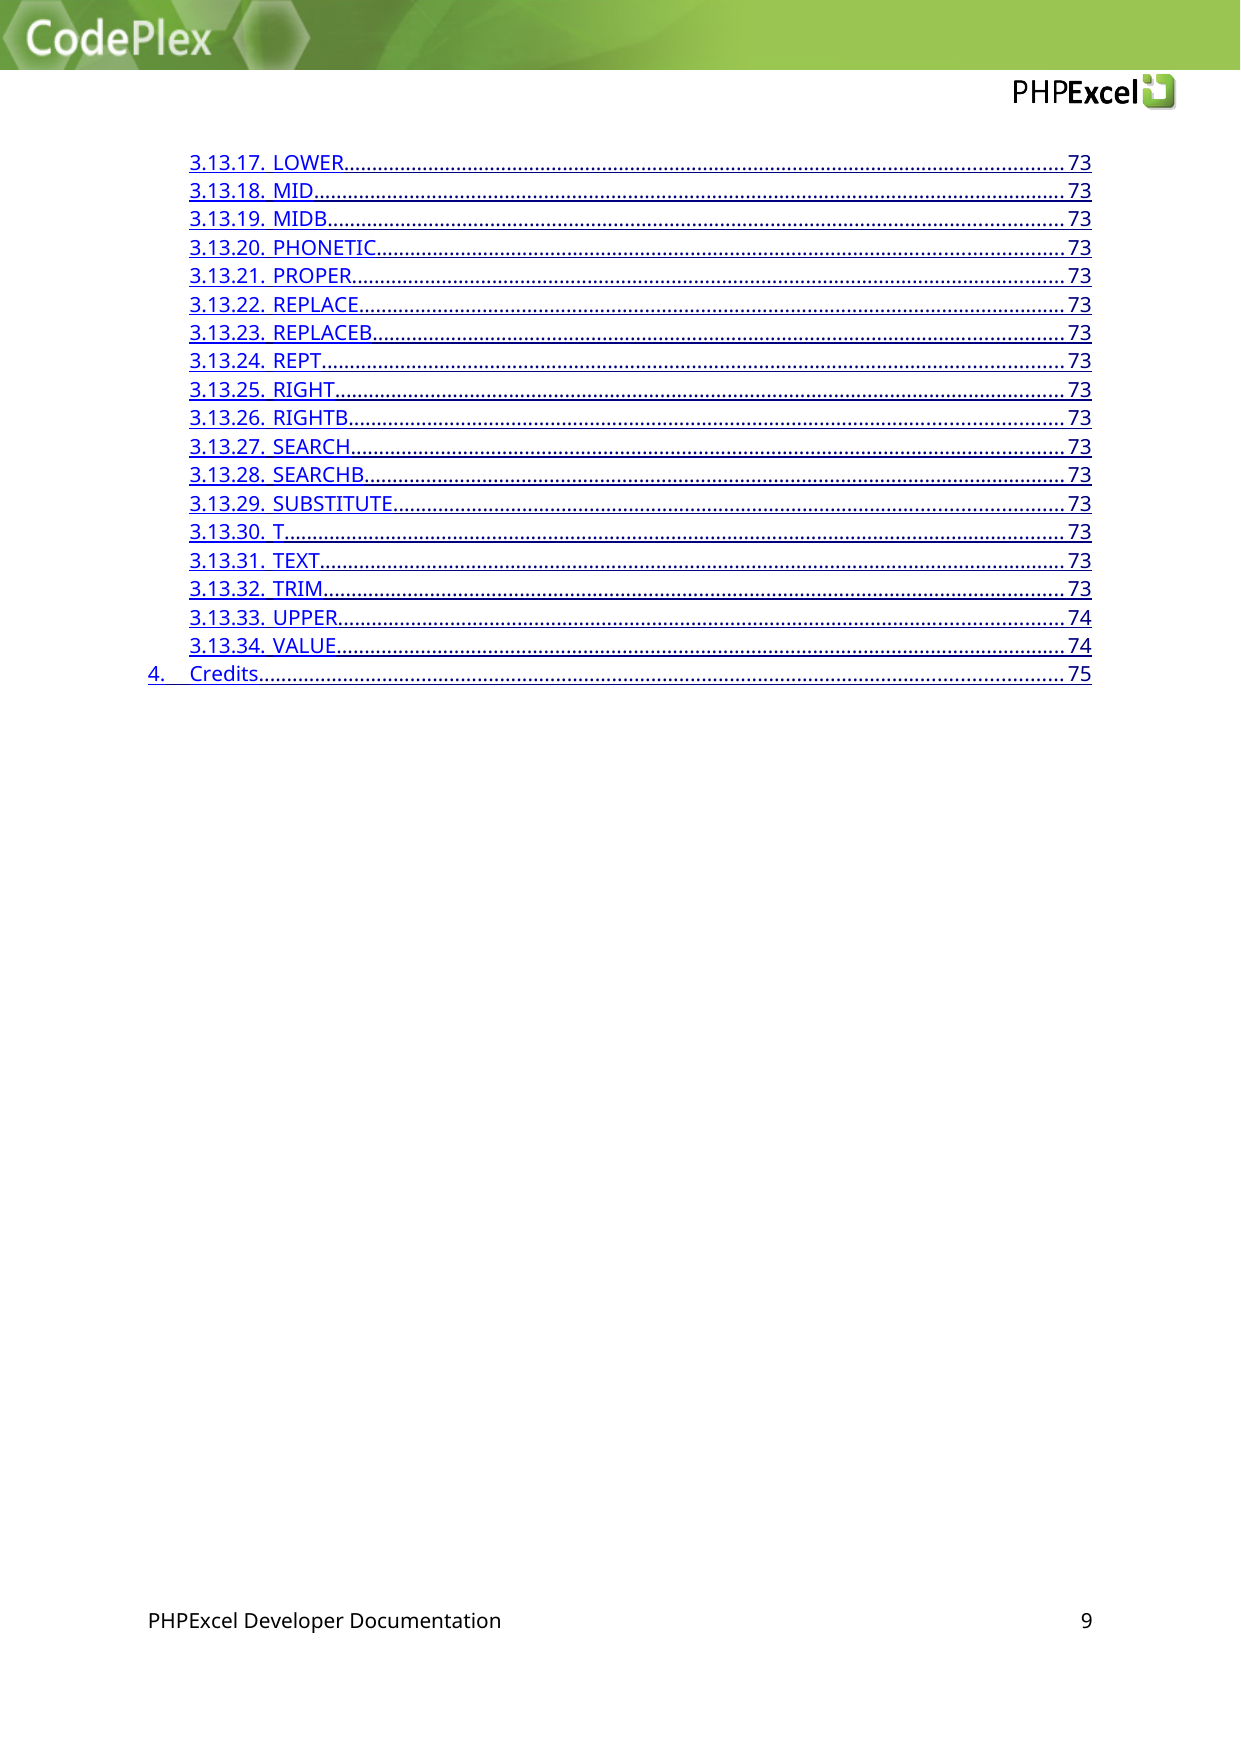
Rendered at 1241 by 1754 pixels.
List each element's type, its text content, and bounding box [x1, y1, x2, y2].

text 3.13.29. SUBSTITUTE 73 [189, 489, 1093, 517]
text 3.13.26. RIGHTB 73 [189, 403, 1093, 432]
text 3.13.25. RIGHT 73 [189, 375, 1093, 403]
text 3.13.18. MID 73 [189, 176, 1093, 204]
text 3.13.30. T 73 [189, 517, 1093, 546]
text 3.13.34. VALUE 74 [189, 631, 1093, 659]
text 3.13.21. PROPER 73 [189, 261, 1093, 290]
text 3.13.32. TRIM 73 [189, 574, 1093, 603]
text 3.13.24. REPT 73 [189, 347, 1093, 375]
text 3.13.22. REPLACE 73 [189, 290, 1093, 318]
text 3.13.17. LOWER 73 [189, 148, 1093, 176]
text 4. Credits 75 [148, 659, 1093, 688]
text 3.13.23. REPLACEB 73 [189, 318, 1093, 347]
text 3.13.31. TEXT 73 [189, 546, 1093, 574]
text 3.13.27. SEARCH 73 [189, 432, 1093, 460]
text 3.13.20. PHONETIC 73 [189, 233, 1093, 261]
text 3.13.19. MIDB 73 [189, 204, 1093, 233]
text 3.13.28. SEARCHB 73 [189, 460, 1093, 489]
text 3.13.33. UPPER 74 [189, 603, 1093, 631]
